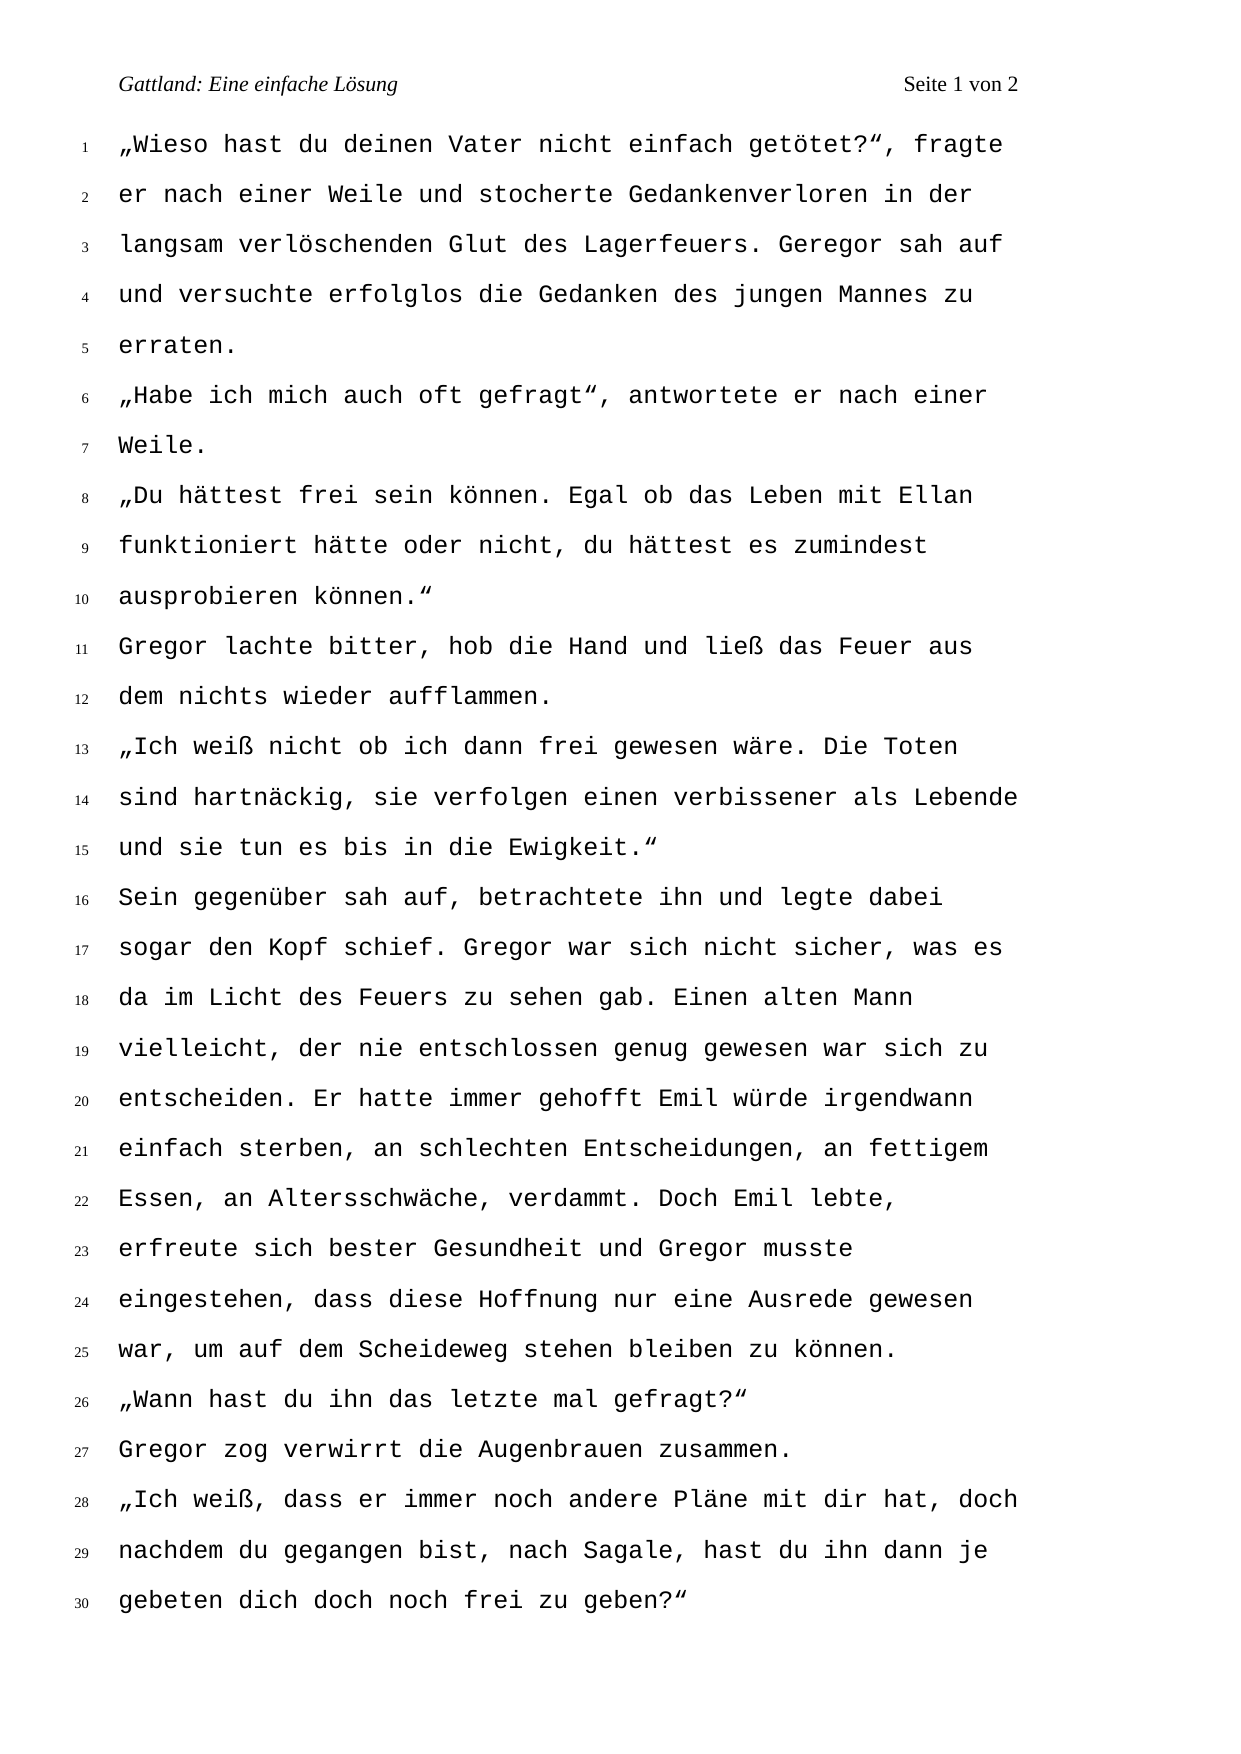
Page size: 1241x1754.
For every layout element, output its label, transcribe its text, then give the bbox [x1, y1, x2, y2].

text „Wieso hast du deinen Vater nicht einfach getötet?“, fragte er nach einer Weile und stocherte Gedankenverloren in der langsam verlöschenden Glut des Lagerfeuers. Geregor sah auf und versuchte erfolglos die Gedanken des jungen Mannes zu erraten. [118, 112, 1018, 363]
text „Ich weiß, dass er immer noch andere Pläne mit dir hat, doch nachdem du gegangen bist, nach Sagale, hast du ihn dann je gebeten dich doch noch frei zu geben?“ [118, 1468, 1018, 1618]
text „Wann hast du ihn das letzte mal gefragt?“ [118, 1367, 1018, 1417]
text Gregor lachte bitter, hob die Hand und ließ das Feuer aus dem nichts wieder aufflammen. [118, 614, 1018, 714]
text Sein gegenüber sah auf, betrachtete ihn und legte dabei sogar den Kopf schief. Gregor war sich nicht sicher, was es da im Licht des Feuers zu sehen gab. Einen alten Mann vielleicht, der nie entschlossen genug gewesen war sich zu entscheiden. Er hatte immer gehofft Emil würde irgendwann einfach sterben, an schlechten Entscheidungen, an fettigem Essen, an Altersschwäche, verdammt. Doch Emil lebte, erfreute sich bester Gesundheit und Gregor musste eingestehen, dass diese Hoffnung nur eine Ausrede gewesen war, um auf dem Scheideweg stehen bleiben zu können. [118, 865, 1018, 1367]
text Gregor zog verwirrt die Augenbrauen zusammen. [118, 1417, 1018, 1468]
text „Du hättest frei sein können. Egal ob das Leben mit Ellan funktioniert hätte oder nicht, du hättest es zumindest ausprobieren können.“ [118, 463, 1018, 614]
text „Habe ich mich auch oft gefragt“, antwortete er nach einer Weile. [118, 363, 1018, 463]
text „Ich weiß nicht ob ich dann frei gewesen wäre. Die Toten sind hartnäckig, sie verfolgen einen verbissener als Lebende und sie tun es bis in die Ewigkeit.“ [118, 714, 1018, 865]
